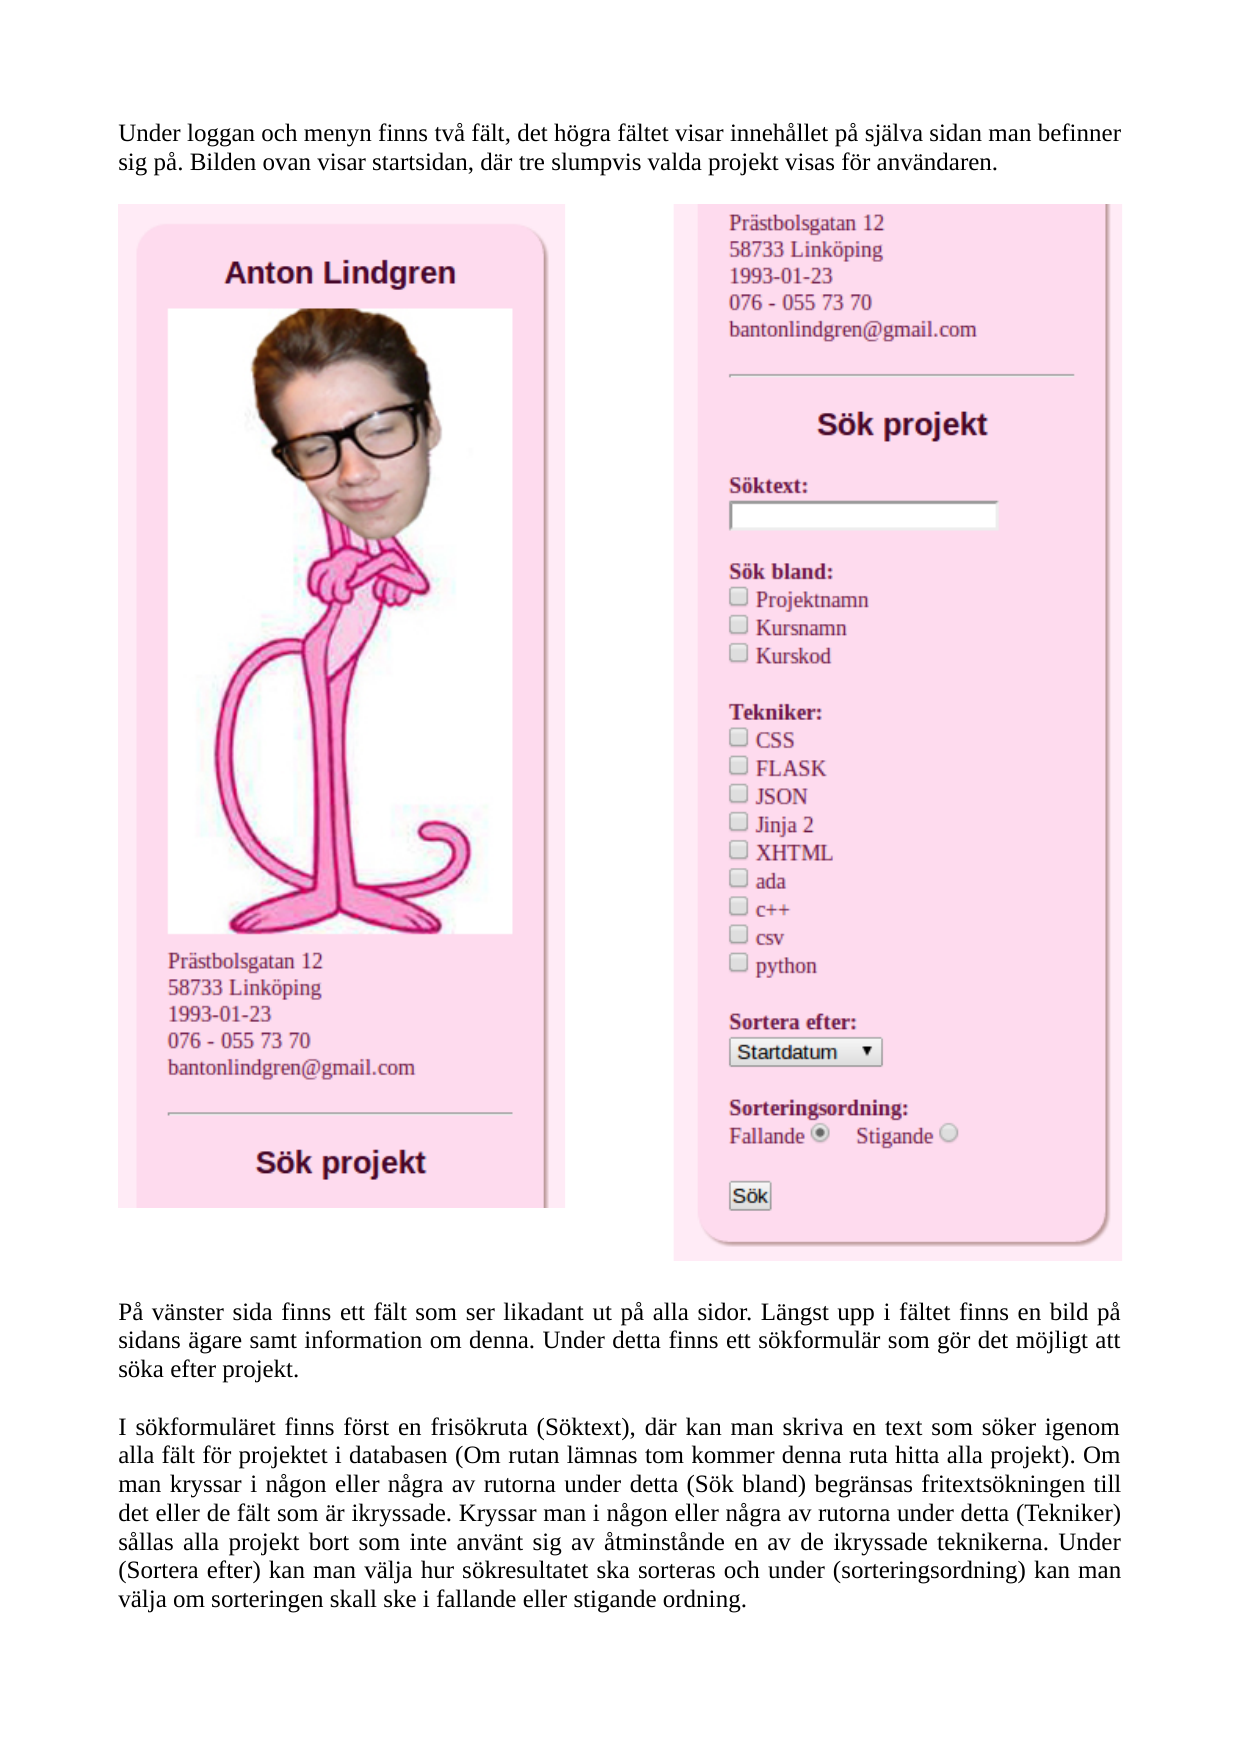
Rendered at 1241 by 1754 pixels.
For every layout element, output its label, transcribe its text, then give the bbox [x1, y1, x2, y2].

text På vänster sida finns ett fält som ser likadant ut på alla sidor. Längst upp i fältet finns en bild på sidans ägare samt information om denna. Under detta finns ett sökformulär som gör det möjligt att söka efter projekt. [118, 1297, 1122, 1383]
picture [118, 204, 565, 1208]
picture [673, 204, 1123, 1261]
text Under loggan och menyn finns två fält, det högra fältet visar innehållet på själva sidan man befinner sig på. Bilden ovan visar startsidan, där tre slumpvis valda projekt visas för användaren. [118, 118, 1122, 176]
text I sökformuläret finns först en frisökruta (Söktext), där kan man skriva en text som söker igenom alla fält för projektet i databasen (Om rutan lämnas tom kommer denna ruta hitta alla projekt). Om man kryssar i någon eller några av rutorna under detta (Sök bland) begränsas fritextsökningen till det eller de fält som är ikryssade. Kryssar man i någon eller några av rutorna under detta (Tekniker) sållas alla projekt bort som inte använt sig av åtminstånde en av de ikryssade teknikerna. Under (Sortera efter) kan man välja hur sökresultatet ska sorteras och under (sorteringsordning) kan man välja om sorteringen skall ske i fallande eller stigande ordning. [118, 1412, 1122, 1613]
